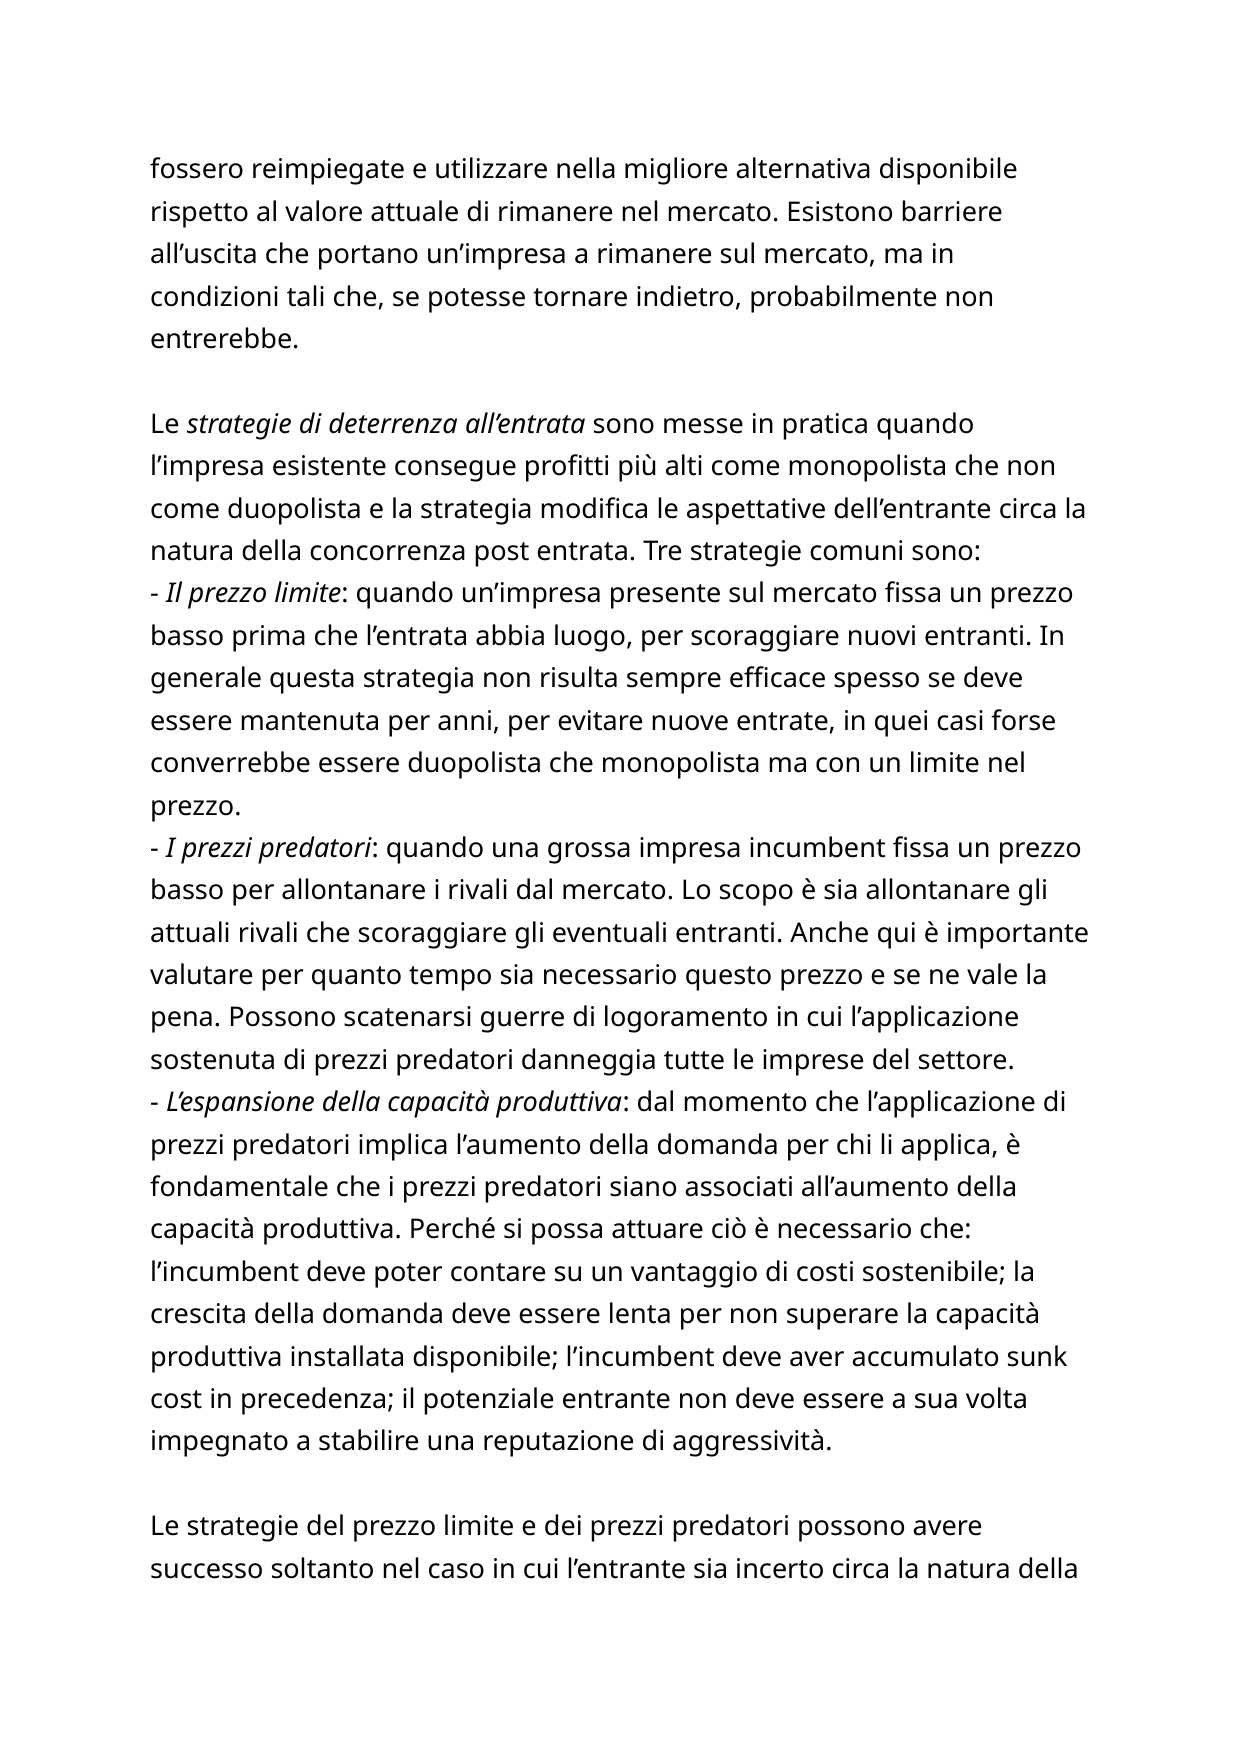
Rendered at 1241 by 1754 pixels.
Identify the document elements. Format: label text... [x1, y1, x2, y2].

text Le strategie del prezzo limite e dei prezzi predatori possono avere successo soltanto nel caso in cui l’entrante sia incerto circa la natura della [150, 1507, 1090, 1586]
text fossero reimpiegate e utilizzare nella migliore alternativa disponibile rispetto al valore attuale di rimanere nel mercato. Esistono barriere all’uscita che portano un’impresa a rimanere sul mercato, ma in condizioni tali che, se potesse tornare indietro, probabilmente non entrerebbe. [150, 150, 1090, 356]
text Le strategie di deterrenza all’entrata sono messe in pratica quando l’impresa esistente consegue profitti più alti come monopolista che non come duopolista e la strategia modifica le aspettative dell’entrante circa la natura della concorrenza post entrata. Tre strategie comuni sono: [150, 404, 1090, 568]
text - Il prezzo limite: quando un’impresa presente sul mercato fissa un prezzo basso prima che l’entrata abbia luogo, per scoraggiare nuovi entranti. In generale questa strategia non risulta sempre efficace spesso se deve essere mantenuta per anni, per evitare nuove entrate, in quei casi forse converrebbe essere duopolista che monopolista ma con un limite nel prezzo. [150, 574, 1090, 823]
text - L’espansione della capacità produttiva: dal momento che l’applicazione di prezzi predatori implica l’aumento della domanda per chi li applica, è fondamentale che i prezzi predatori siano associati all’aumento della capacità produttiva. Perché si possa attuare ciò è necessario che: l’incumbent deve poter contare su un vantaggio di costi sostenibile; la crescita della domanda deve essere lenta per non superare la capacità produttiva installata disponibile; l’incumbent deve aver accumulato sunk cost in precedenza; il potenziale entrante non deve essere a sua volta impegnato a stabilire una reputazione di aggressività. [150, 1083, 1090, 1459]
text - I prezzi predatori: quando una grossa impresa incumbent fissa un prezzo basso per allontanare i rivali dal mercato. Lo scopo è sia allontanare gli attuali rivali che scoraggiare gli eventuali entranti. Anche qui è importante valutare per quanto tempo sia necessario questo prezzo e se ne vale la pena. Possono scatenarsi guerre di logoramento in cui l’applicazione sostenuta di prezzi predatori danneggia tutte le imprese del settore. [150, 828, 1090, 1077]
